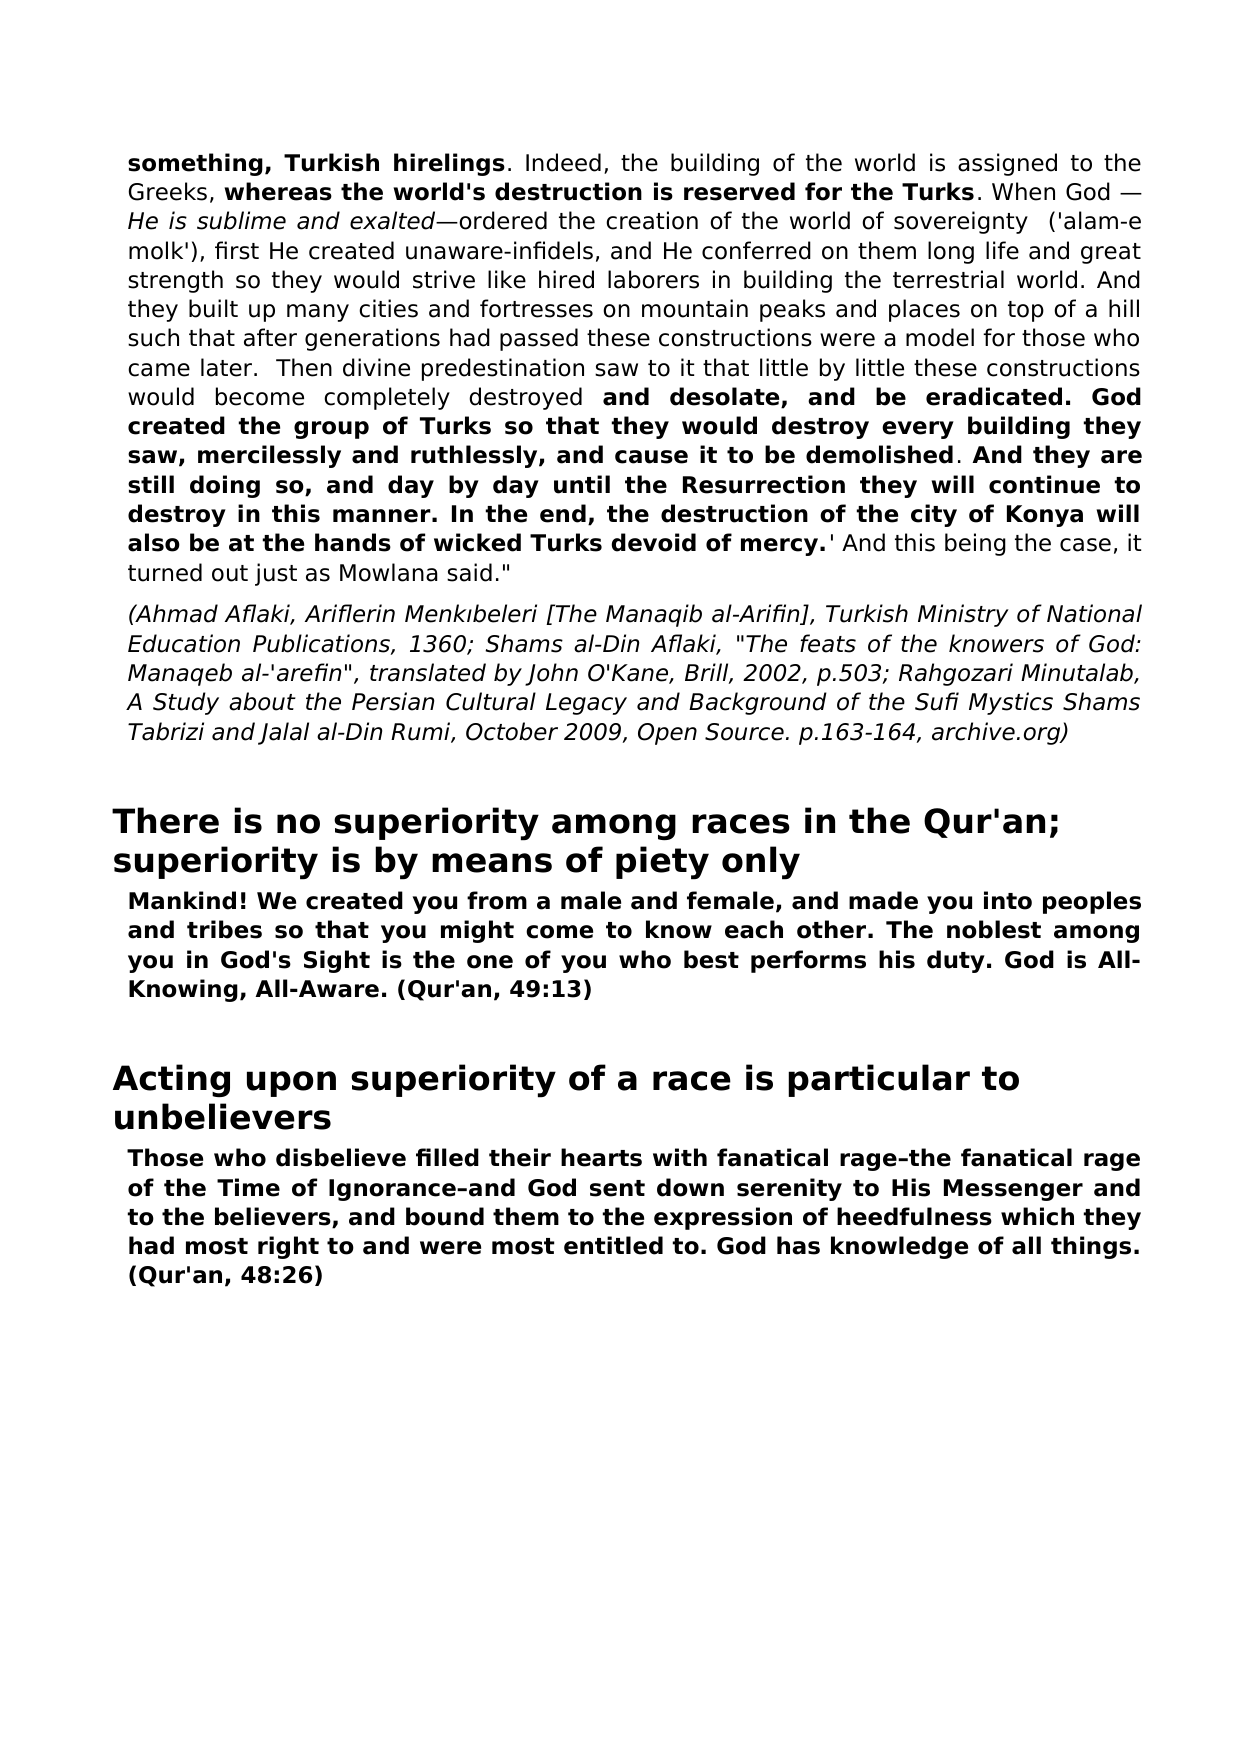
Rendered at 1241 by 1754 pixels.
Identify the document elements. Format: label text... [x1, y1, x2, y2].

subtitle There is no superiority among races in the Qur'an; superiority is by means of piety only [112, 802, 1165, 880]
text (Ahmad Aflaki, Ariflerin Menkıbeleri [The Manaqib al-Arifin], Turkish Ministry of National Education Publications, 1360; Shams al-Din Aflaki, "The feats of the knowers of God: Manaqeb al-'arefin", translated by John O'Kane, Brill, 2002, p.503; Rahgozari Minutalab, A Study about the Persian Cultural Legacy and Background of the Sufi Mystics Shams Tabrizi and Jalal al-Din Rumi, October 2009, Open Source. p.163-164, archive.org) [127, 602, 1143, 745]
subtitle Acting upon superiority of a race is particular to unbelievers [112, 1059, 1165, 1137]
text something, Turkish hirelings. Indeed, the building of the world is assigned to the Greeks, whereas the world's destruction is reserved for the Turks. When God —He is sublime and exalted—ordered the creation of the world of sovereignty ('alam-e molk'), first He created unaware-infidels, and He conferred on them long life and great strength so they would strive like hired laborers in building the terrestrial world. And they built up many cities and fortresses on mountain peaks and places on top of a hill such that after generations had passed these constructions were a model for those who came later. Then divine predestination saw to it that little by little these constructions would become completely destroyed and desolate, and be eradicated. God created the group of Turks so that they would destroy every building they saw, mercilessly and ruthlessly, and cause it to be demolished. And they are still doing so, and day by day until the Resurrection they will continue to destroy in this manner. In the end, the destruction of the city of Konya will also be at the hands of wicked Turks devoid of mercy.' And this being the case, it turned out just as Mowlana said." [127, 150, 1143, 586]
text Mankind! We created you from a male and female, and made you into peoples and tribes so that you might come to know each other. The noblest among you in God's Sight is the one of you who best performs his duty. God is All-Knowing, All-Aware. (Qur'an, 49:13) [127, 888, 1143, 1003]
text Those who disbelieve filled their hearts with fanatical rage–the fanatical rage of the Time of Ignorance–and God sent down serenity to His Messenger and to the believers, and bound them to the expression of heedfulness which they had most right to and were most entitled to. God has knowledge of all things. (Qur'an, 48:26) [127, 1146, 1143, 1289]
